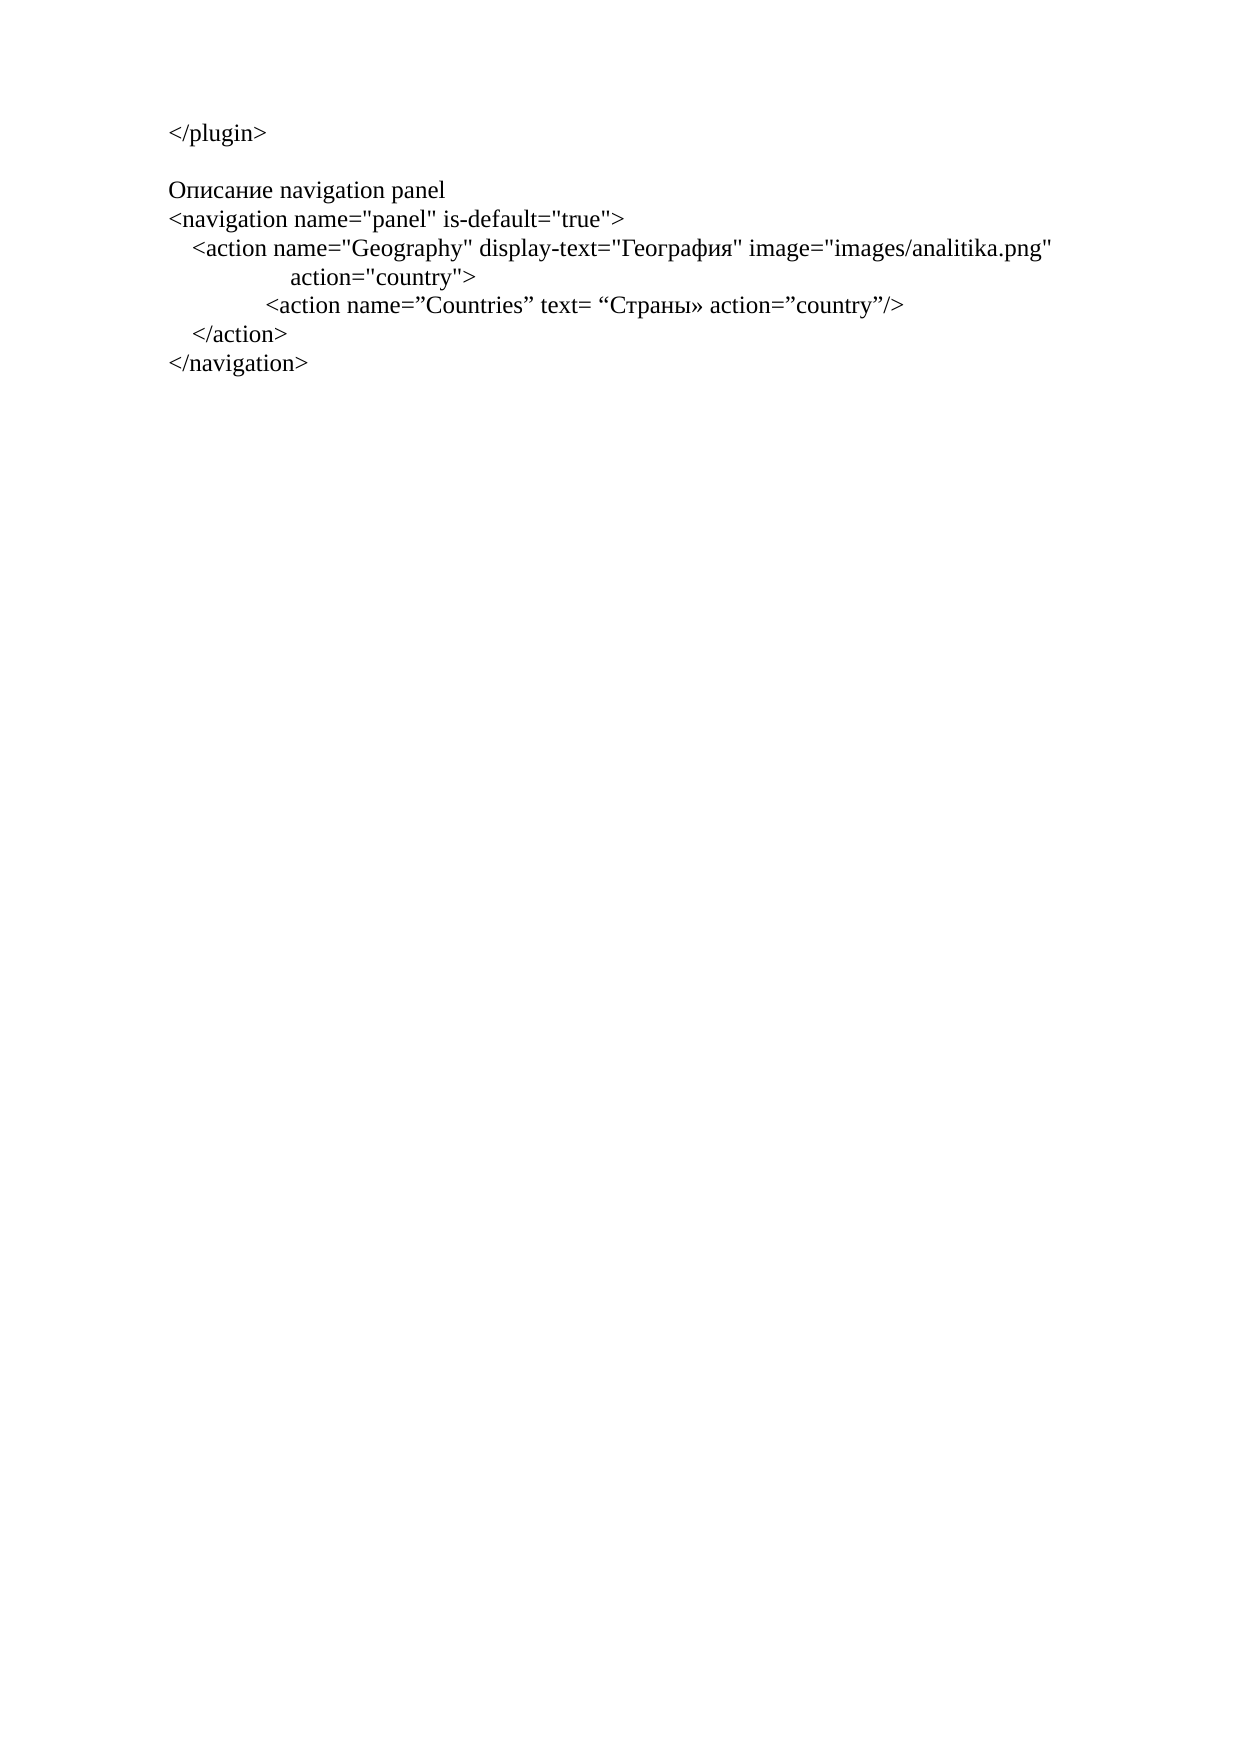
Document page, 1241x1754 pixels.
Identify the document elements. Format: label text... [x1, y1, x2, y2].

text </action> [118, 319, 1122, 348]
text </plugin> [118, 118, 1122, 147]
text <action name=”Countries” text= “Страны» action=”country”/> [118, 291, 1122, 319]
text Описание navigation panel [118, 176, 1122, 204]
text <action name="Geography" display-text="География" image="images/analitika.png" action="country"> [118, 233, 1122, 291]
text </navigation> [118, 348, 1122, 377]
text <navigation name="panel" is-default="true"> [118, 204, 1122, 233]
